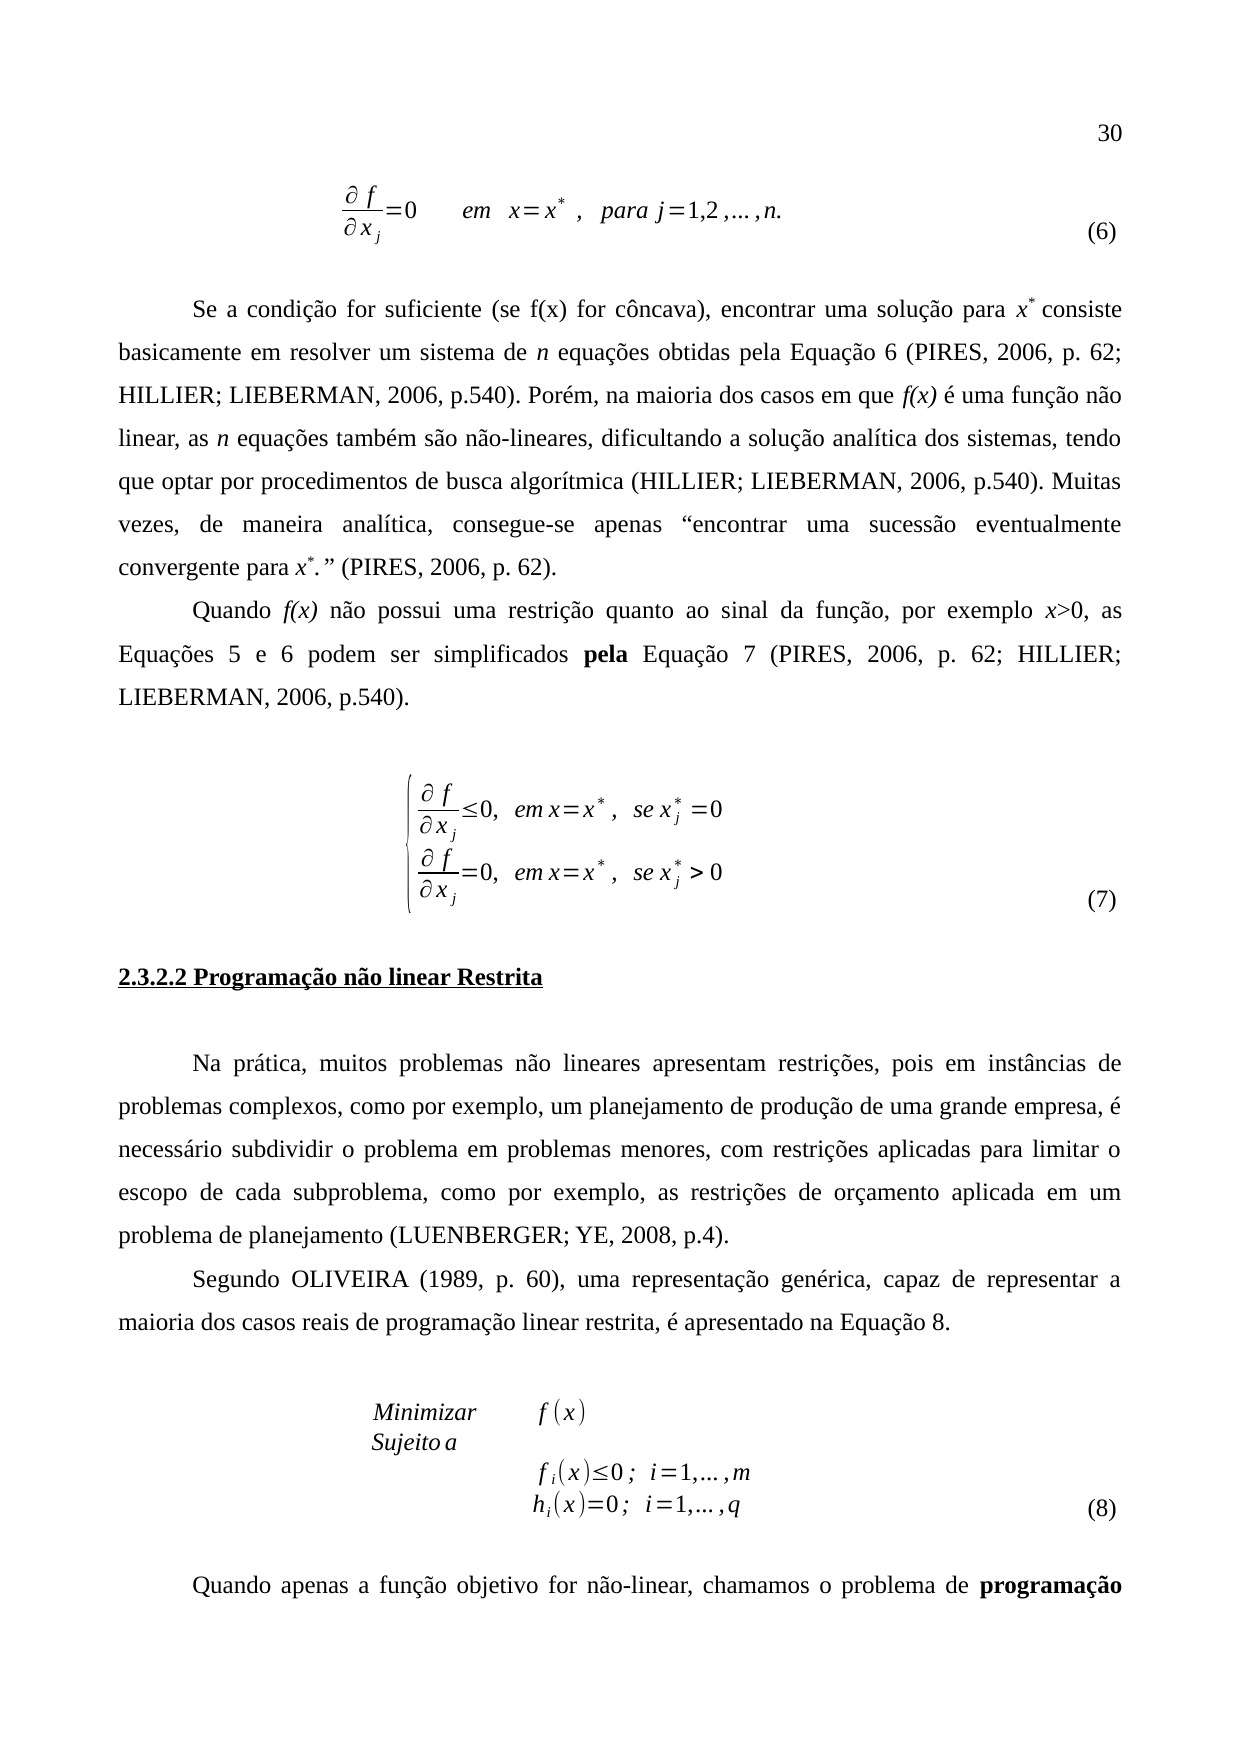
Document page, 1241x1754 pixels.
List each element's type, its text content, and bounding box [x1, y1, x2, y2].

text Segundo OLIVEIRA (1989, p. 60), uma representação genérica, capaz de representar a maioria dos casos reais de programação linear restrita, é apresentado na Equação 8. [118, 1264, 1122, 1336]
text Na prática, muitos problemas não lineares apresentam restrições, pois em instâncias de problemas complexos, como por exemplo, um planejamento de produção de uma grande empresa, é necessário subdividir o problema em problemas menores, com restrições aplicadas para limitar o escopo de cada subproblema, como por exemplo, as restrições de orçamento aplicada em um problema de planejamento (LUENBERGER; YE, 2008, p.4). [118, 1048, 1122, 1249]
table_header (6) [1010, 176, 1122, 251]
table_header (8) [1010, 1393, 1122, 1527]
text Se a condição for suficiente (se f(x) for côncava), encontrar uma solução para x* consiste basicamente em resolver um sistema de n equações obtidas pela Equação 6 (PIRES, 2006, p. 62; HILLIER; LIEBERMAN, 2006, p.540). Porém, na maioria dos casos em que f(x) é uma função não linear, as n equações também são não-lineares, dificultando a solução analítica dos sistemas, tendo que optar por procedimentos de busca algorítmica (HILLIER; LIEBERMAN, 2006, p.540). Muitas vezes, de maneira analítica, consegue-se apenas “encontrar uma sucessão eventualmente convergente para x*. ” (PIRES, 2006, p. 62). [118, 294, 1122, 581]
text Quando f(x) não possui uma restrição quanto ao sinal da função, por exemplo x>0, as Equações 5 e 6 podem ser simplificados pela Equação 7 (PIRES, 2006, p. 62; HILLIER; LIEBERMAN, 2006, p.540). [118, 596, 1122, 711]
table_header [118, 768, 1010, 919]
table_header [118, 176, 1010, 251]
text 2.3.2.2 Programação não linear Restrita [118, 962, 1122, 991]
table_header [118, 1393, 1010, 1527]
text Quando apenas a função objetivo for não-linear, chamamos o problema de programação [118, 1570, 1122, 1599]
table_header (7) [1010, 768, 1122, 919]
